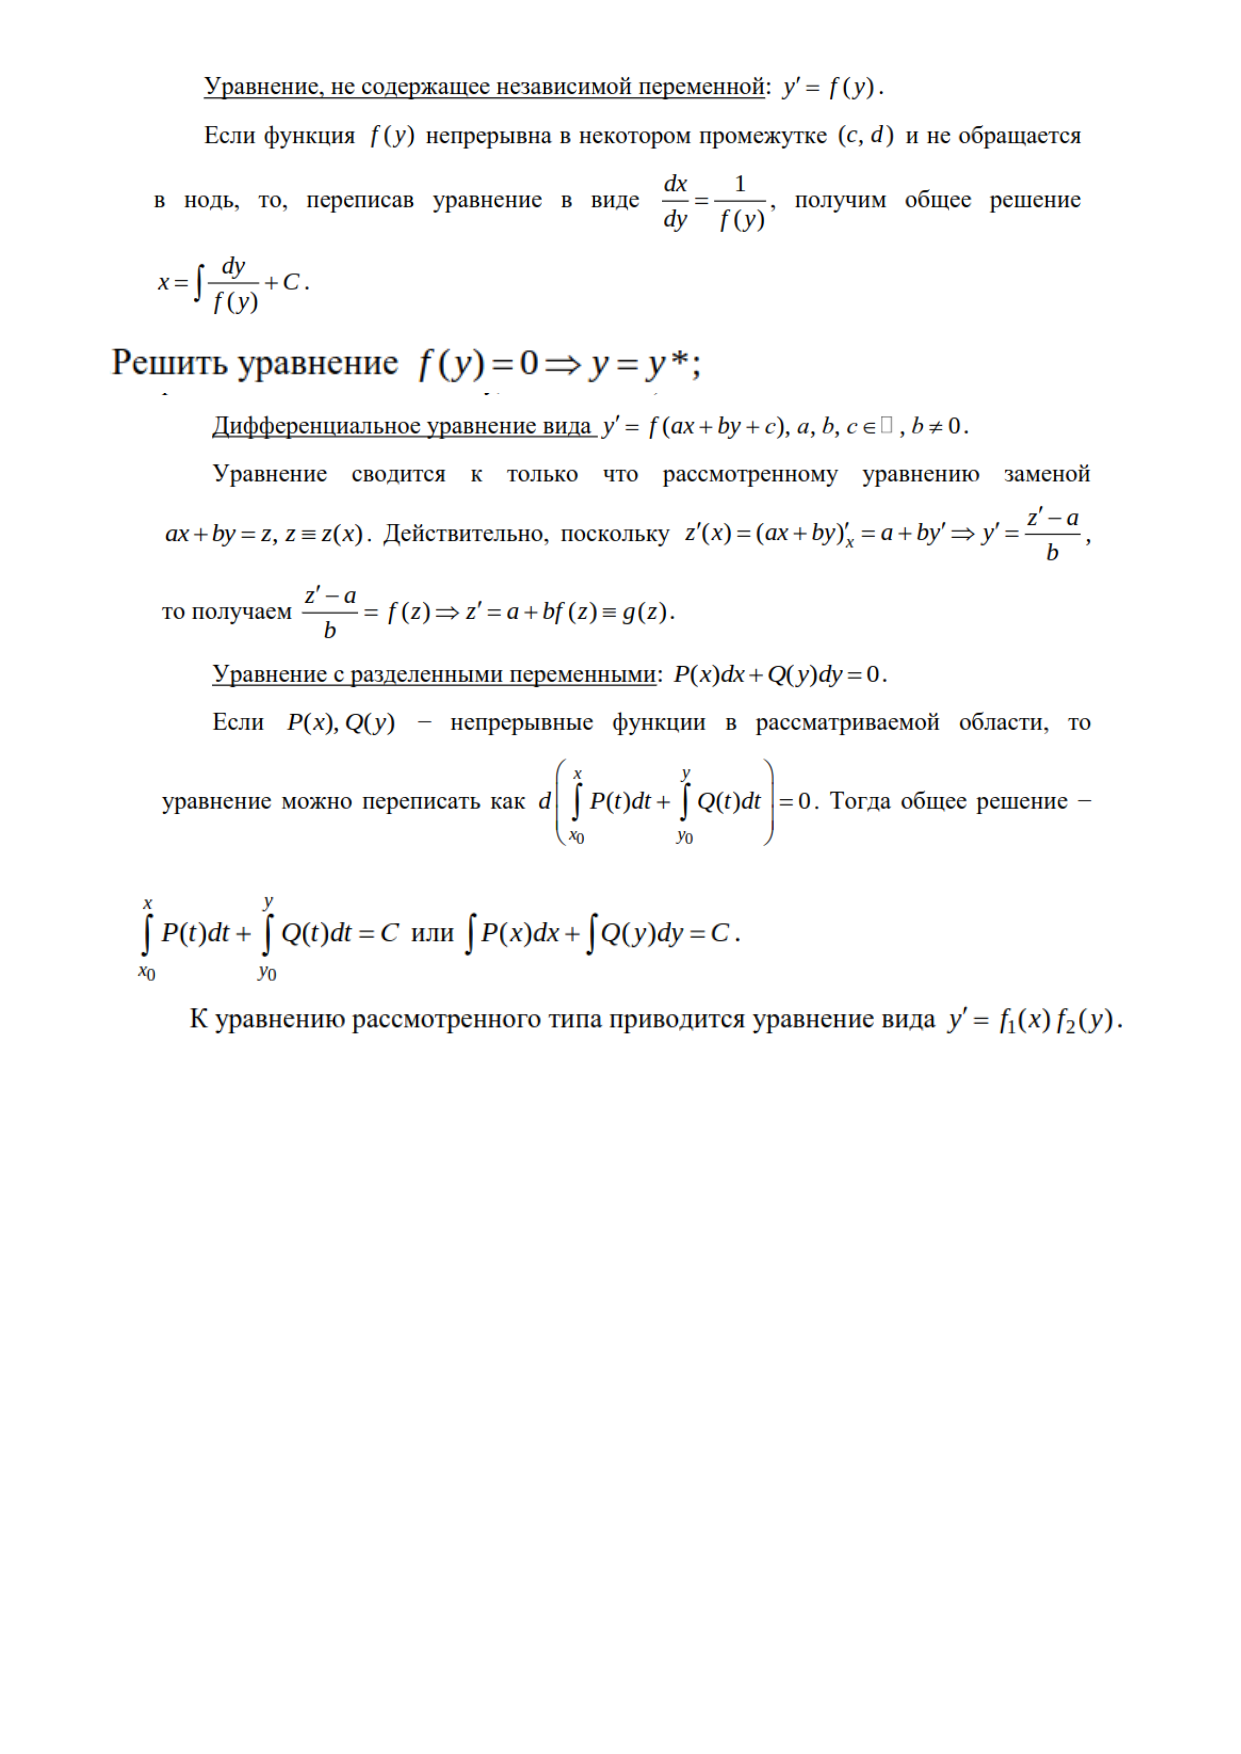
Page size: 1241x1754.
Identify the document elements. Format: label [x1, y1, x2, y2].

picture [109, 62, 1135, 1049]
